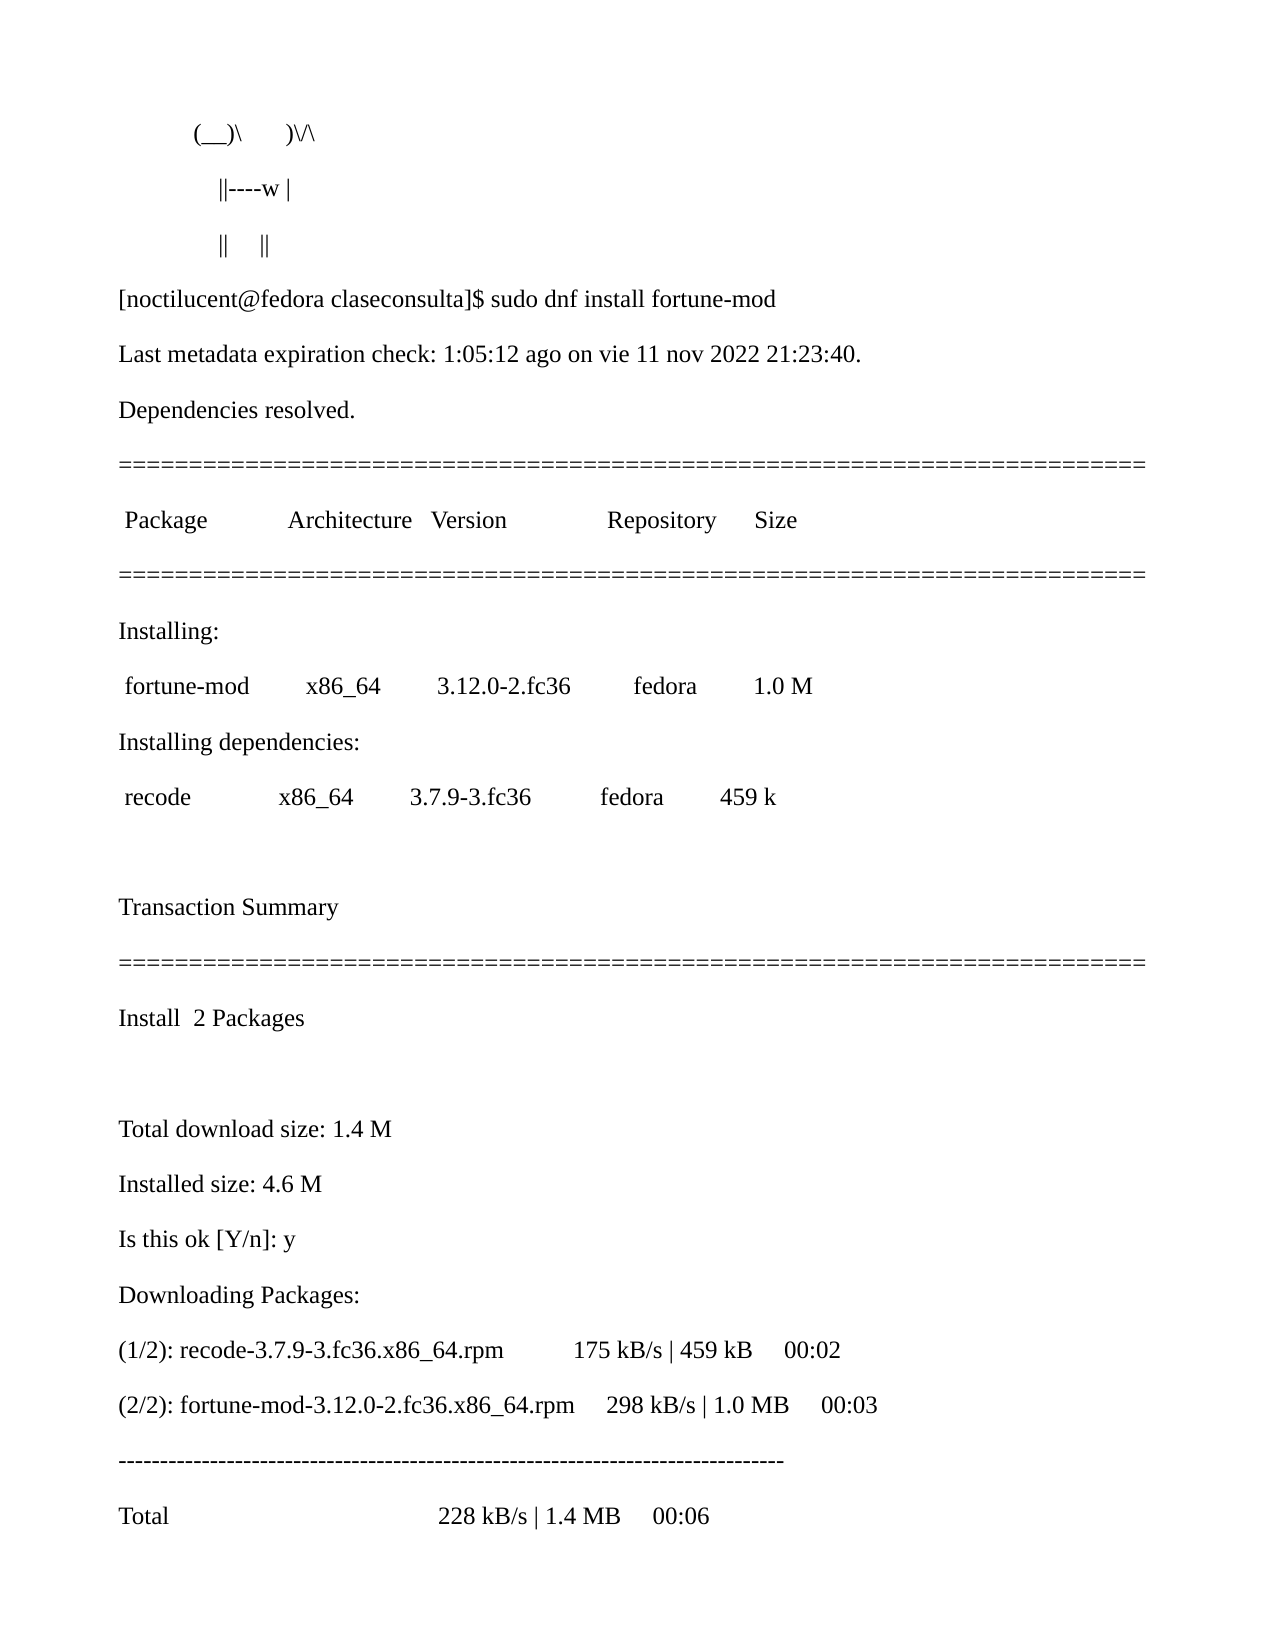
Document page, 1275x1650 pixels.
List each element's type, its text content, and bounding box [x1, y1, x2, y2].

text fortune-mod x86_64 3.12.0-2.fc36 fedora 1.0 M [118, 671, 1157, 700]
text Dependencies resolved. [118, 395, 1157, 423]
text || || [118, 229, 1157, 257]
text ========================================================================= [118, 948, 1157, 977]
text ========================================================================= [118, 450, 1157, 479]
text Downloading Packages: [118, 1280, 1157, 1308]
text -------------------------------------------------------------------------------- [118, 1446, 1157, 1474]
text (__)\ )\/\ [118, 118, 1157, 147]
text Total download size: 1.4 M [118, 1114, 1157, 1142]
text Is this ok [Y/n]: y [118, 1224, 1157, 1253]
text Installing dependencies: [118, 727, 1157, 755]
text Last metadata expiration check: 1:05:12 ago on vie 11 nov 2022 21:23:40. [118, 339, 1157, 368]
text ||----w | [118, 173, 1157, 202]
text Install 2 Packages [118, 1003, 1157, 1032]
text (2/2): fortune-mod-3.12.0-2.fc36.x86_64.rpm 298 kB/s | 1.0 MB 00:03 [118, 1390, 1157, 1419]
text (1/2): recode-3.7.9-3.fc36.x86_64.rpm 175 kB/s | 459 kB 00:02 [118, 1335, 1157, 1364]
text [noctilucent@fedora claseconsulta]$ sudo dnf install fortune-mod [118, 284, 1157, 313]
text Installing: [118, 616, 1157, 645]
text ========================================================================= [118, 561, 1157, 589]
text Installed size: 4.6 M [118, 1169, 1157, 1198]
text recode x86_64 3.7.9-3.fc36 fedora 459 k [118, 782, 1157, 811]
text Transaction Summary [118, 892, 1157, 921]
text Total 228 kB/s | 1.4 MB 00:06 [118, 1501, 1157, 1530]
text Package Architecture Version Repository Size [118, 505, 1157, 534]
